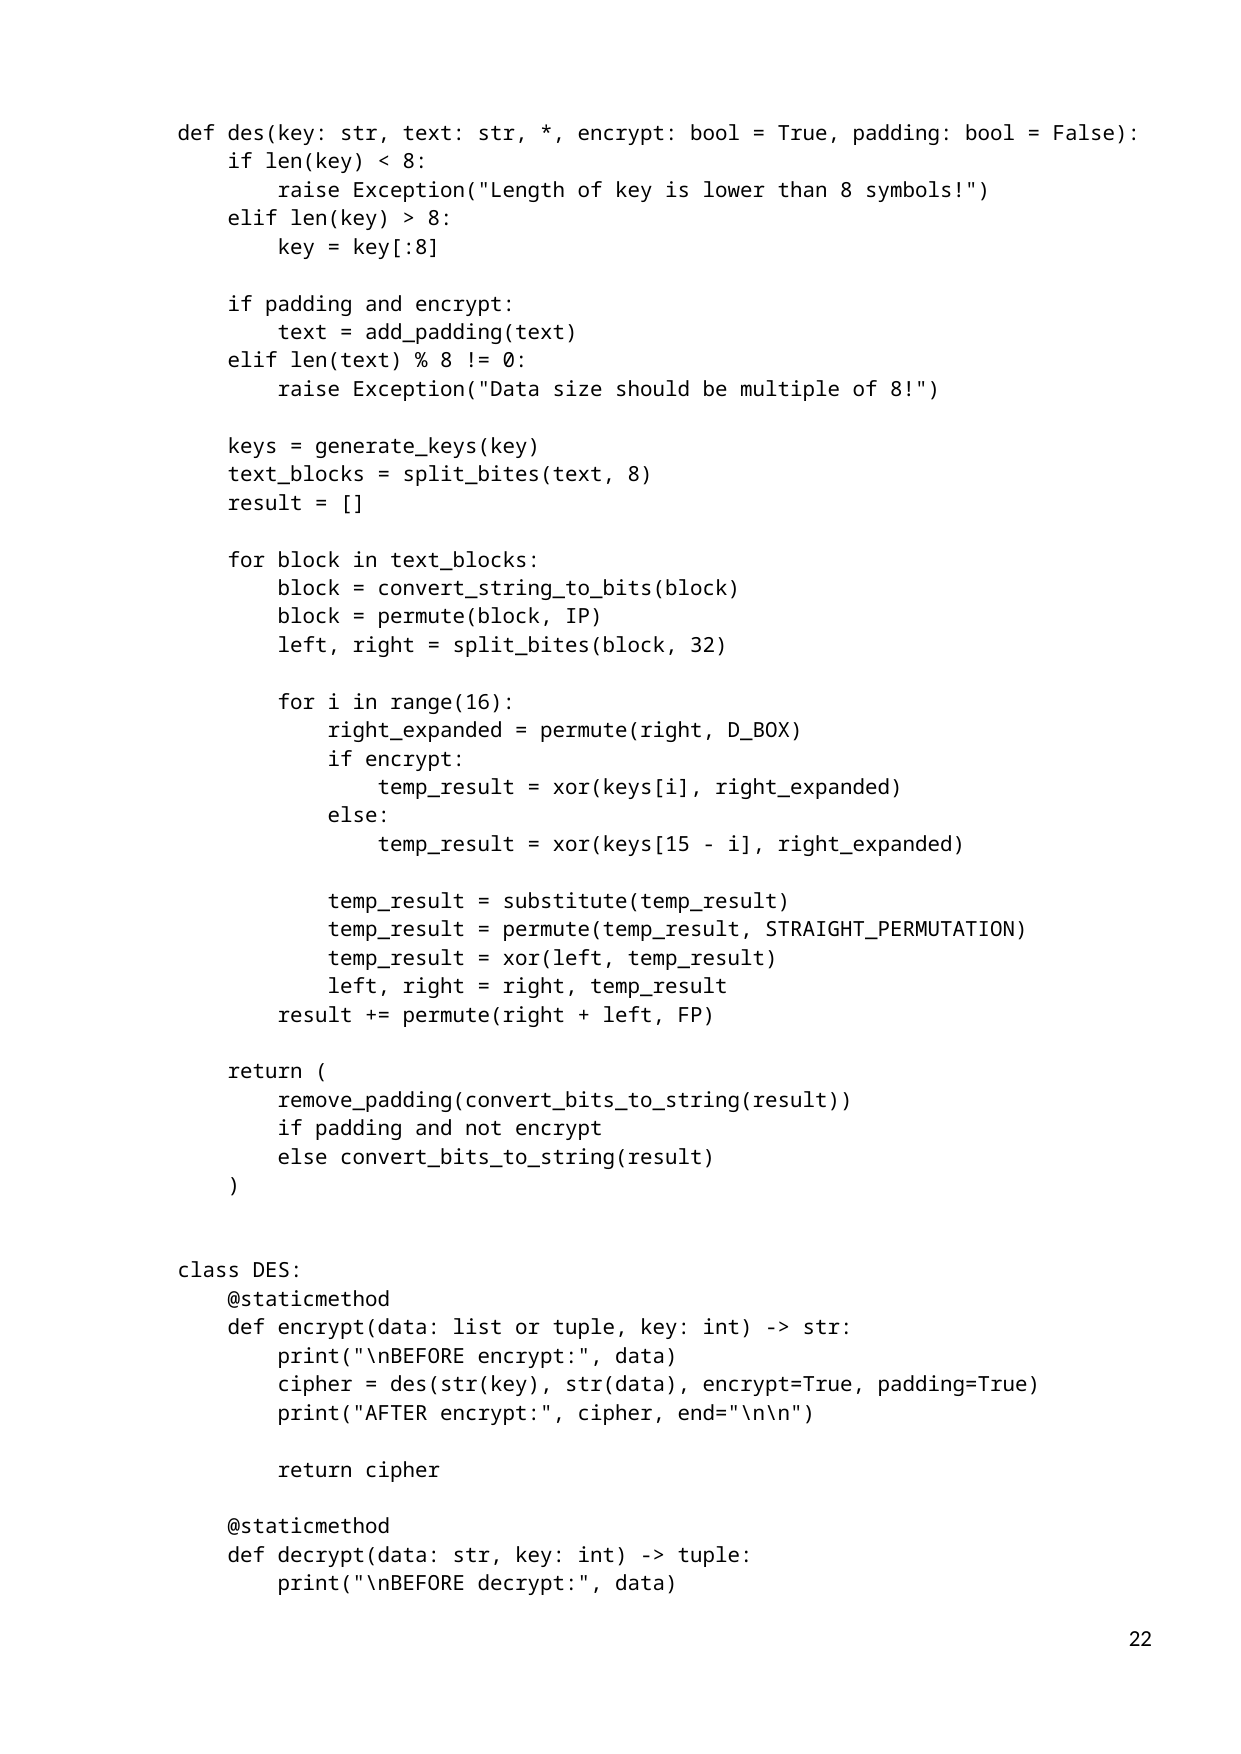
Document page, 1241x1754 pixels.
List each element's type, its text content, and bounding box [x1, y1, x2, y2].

text def des(key: str, text: str, *, encrypt: bool = True, padding: bool = False): if len(key) < 8: raise Exception("Length of key is lower than 8 symbols!") elif len(key) > 8: key = key[:8] if padding and encrypt: text = add_padding(text) elif len(text) % 8 != 0: raise Exception("Data size should be multiple of 8!") keys = generate_keys(key) text_blocks = split_bites(text, 8) result = [] for block in text_blocks: block = convert_string_to_bits(block) block = permute(block, IP) left, right = split_bites(block, 32) for i in range(16): right_expanded = permute(right, D_BOX) if encrypt: temp_result = xor(keys[i], right_expanded) else: temp_result = xor(keys[15 - i], right_expanded) temp_result = substitute(temp_result) temp_result = permute(temp_result, STRAIGHT_PERMUTATION) temp_result = xor(left, temp_result) left, right = right, temp_result result += permute(right + left, FP) return ( remove_padding(convert_bits_to_string(result)) if padding and not encrypt else convert_bits_to_string(result) ) class DES: @staticmethod def encrypt(data: list or tuple, key: int) -> str: print("\nBEFORE encrypt:", data) cipher = des(str(key), str(data), encrypt=True, padding=True) print("AFTER encrypt:", cipher, end="\n\n") return cipher @staticmethod def decrypt(data: str, key: int) -> tuple: print("\nBEFORE decrypt:", data) [177, 118, 1152, 1597]
